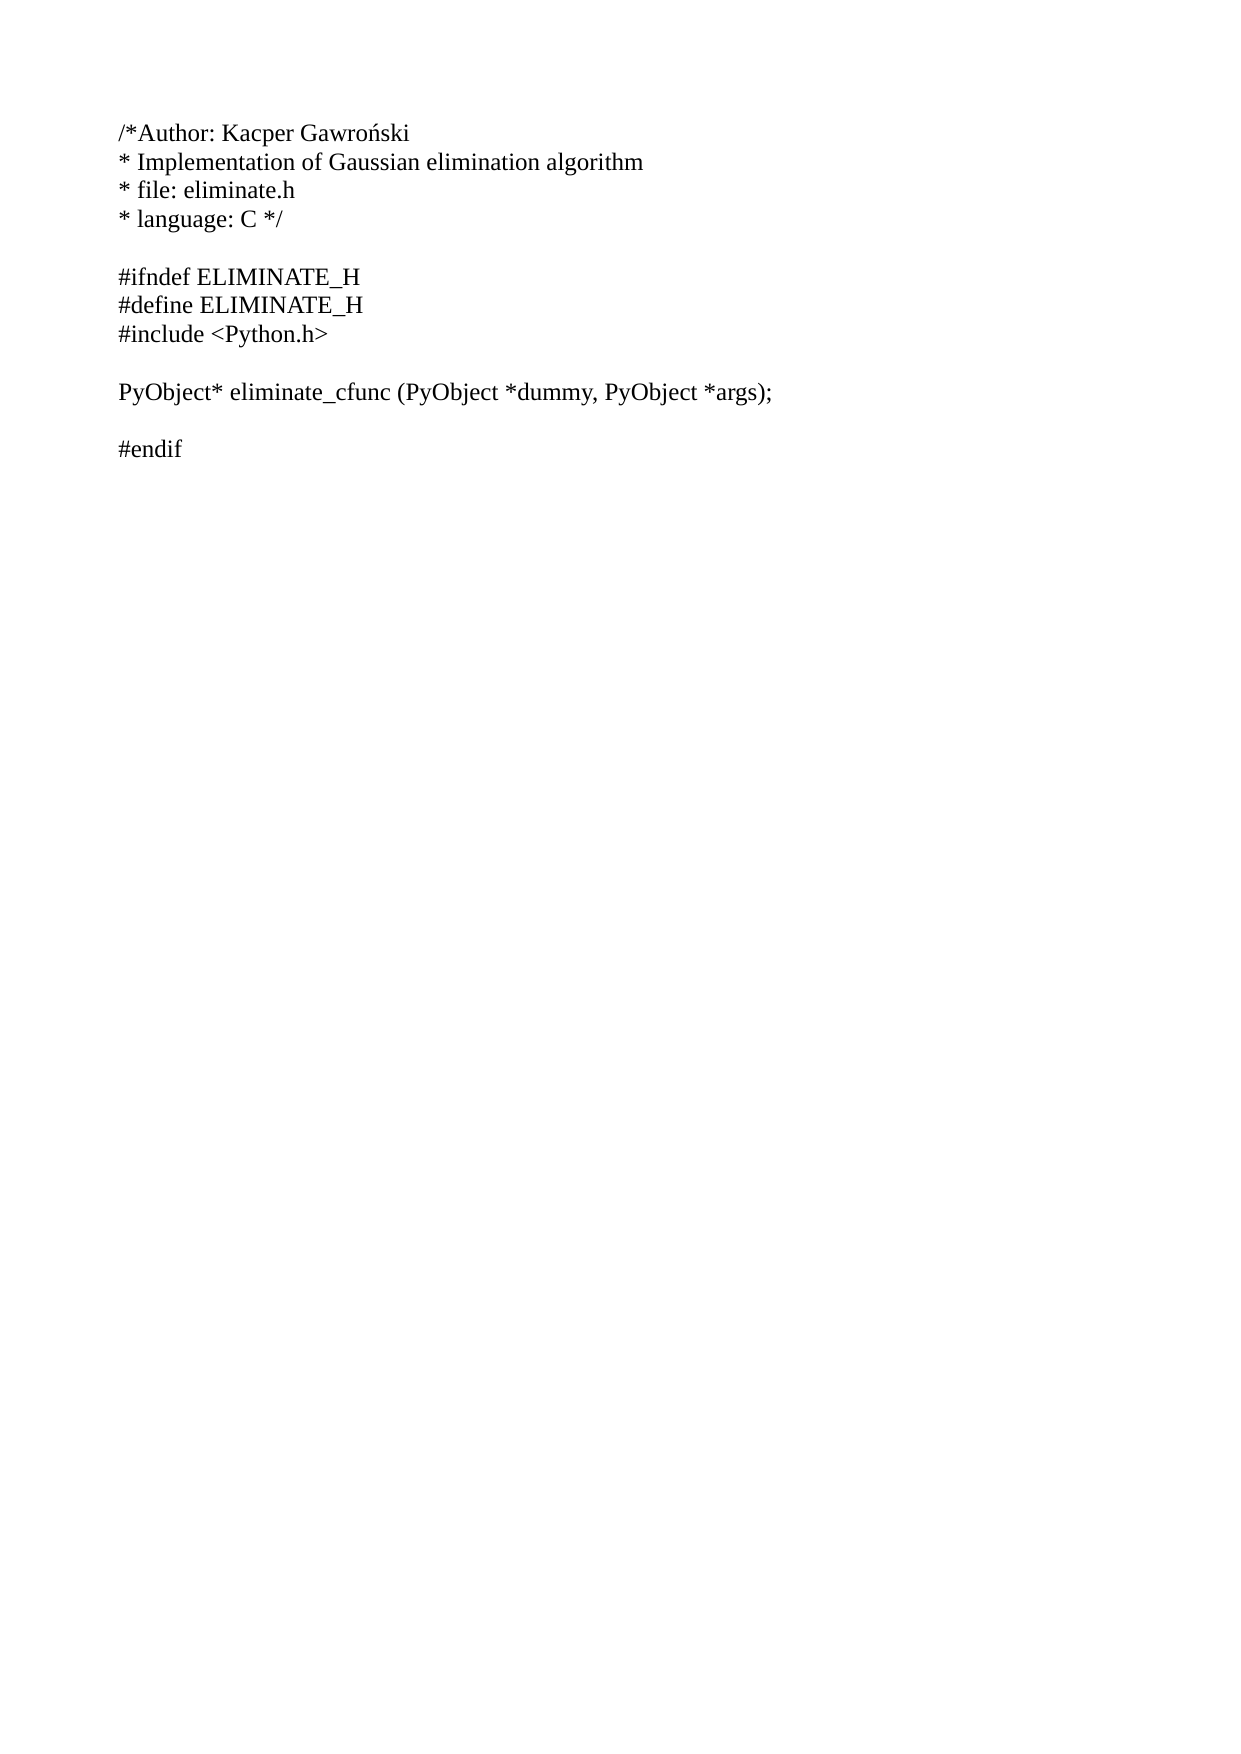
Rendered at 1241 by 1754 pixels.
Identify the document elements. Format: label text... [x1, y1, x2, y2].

text #define ELIMINATE_H [118, 291, 1122, 319]
text PyObject* eliminate_cfunc (PyObject *dummy, PyObject *args); [118, 377, 1122, 406]
text /*Author: Kacper Gawroński [118, 118, 1122, 147]
text #endif [118, 434, 1122, 463]
text #ifndef ELIMINATE_H [118, 262, 1122, 291]
text * file: eliminate.h [118, 176, 1122, 204]
text * Implementation of Gaussian elimination algorithm [118, 147, 1122, 176]
text * language: C */ [118, 204, 1122, 233]
text #include <Python.h> [118, 319, 1122, 348]
